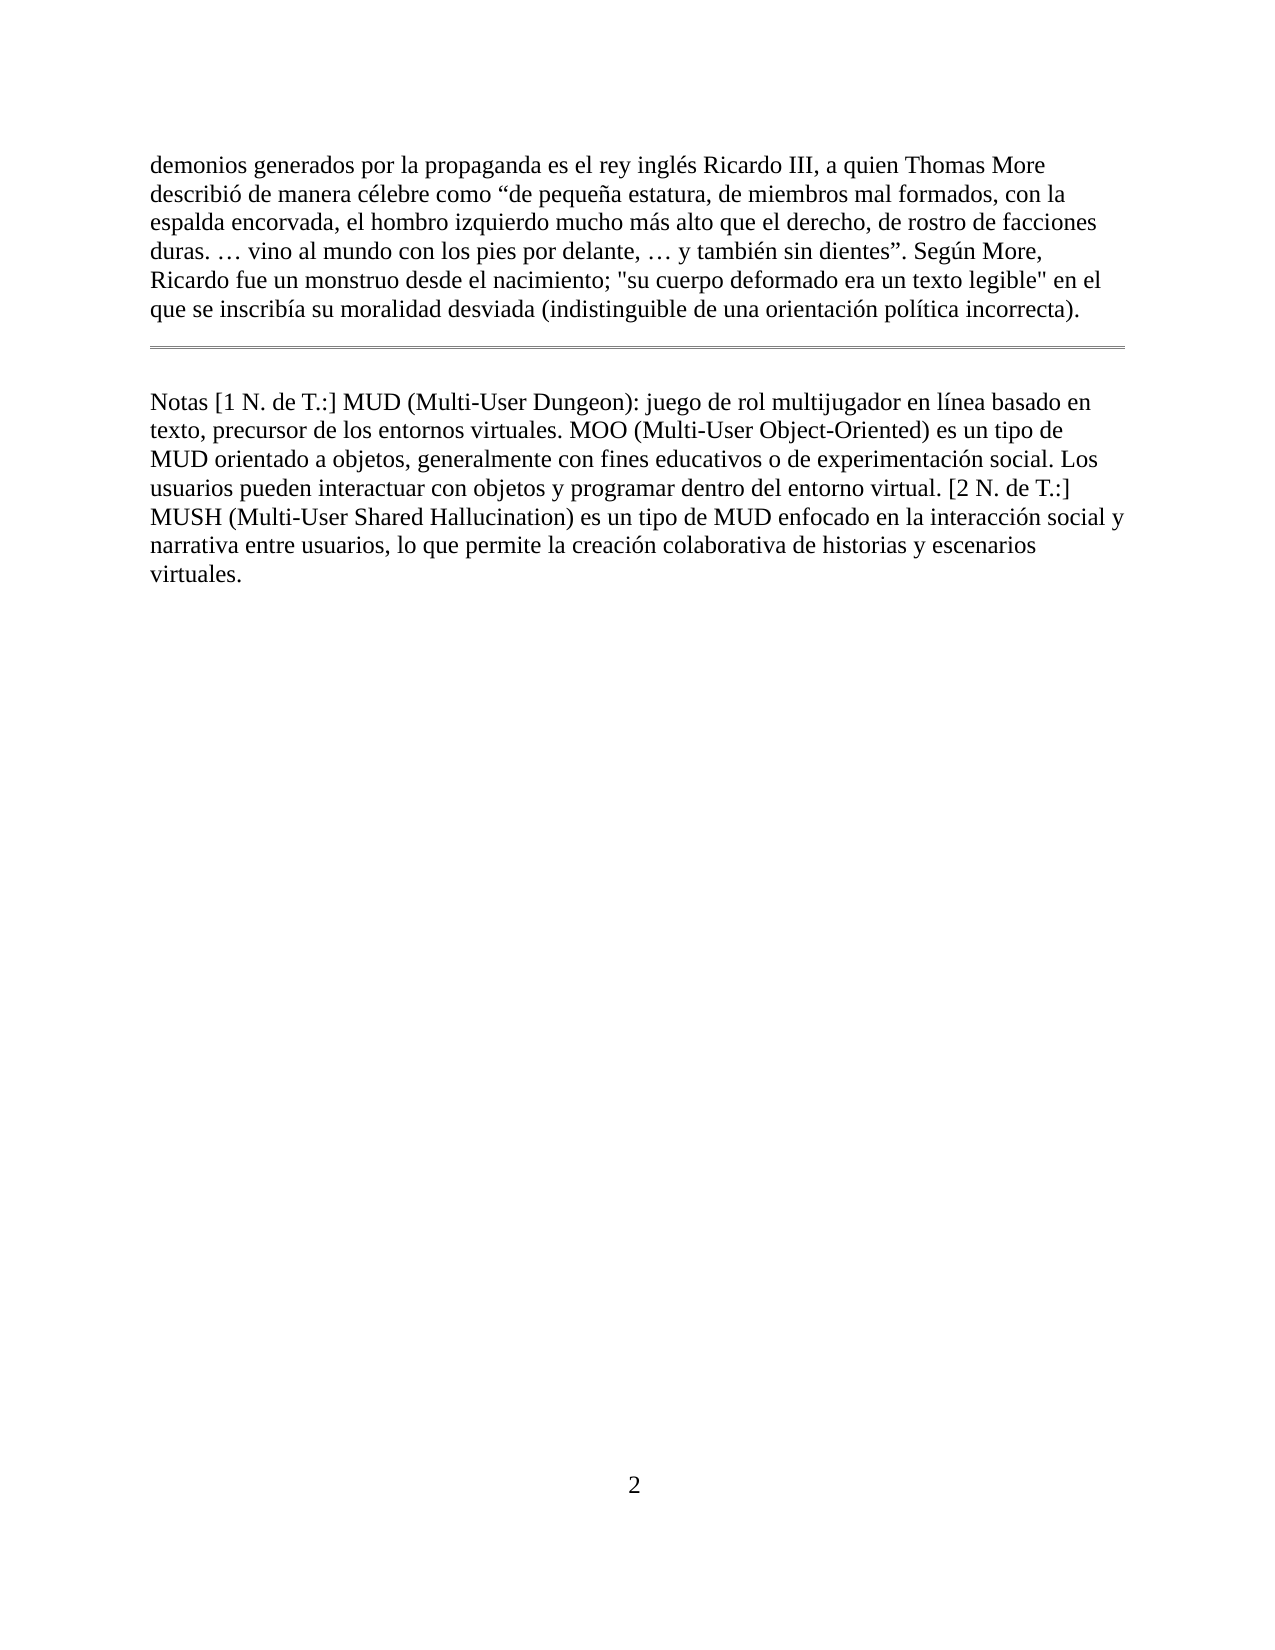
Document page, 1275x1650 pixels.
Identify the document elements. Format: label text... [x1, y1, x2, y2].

text demonios generados por la propaganda es el rey inglés Ricardo III, a quien Thomas More describió de manera célebre como “de pequeña estatura, de miembros mal formados, con la espalda encorvada, el hombro izquierdo mucho más alto que el derecho, de rostro de facciones duras. … vino al mundo con los pies por delante, … y también sin dientes”. Según More, Ricardo fue un monstruo desde el nacimiento; "su cuerpo deformado era un texto legible" en el que se inscribía su moralidad desviada (indistinguible de una orientación política incorrecta). [150, 150, 1125, 322]
text Notas [1 N. de T.:] MUD (Multi-User Dungeon): juego de rol multijugador en línea basado en texto, precursor de los entornos virtuales. MOO (Multi-User Object-Oriented) es un tipo de MUD orientado a objetos, generalmente con fines educativos o de experimentación social. Los usuarios pueden interactuar con objetos y programar dentro del entorno virtual. [2 N. de T.:] MUSH (Multi-User Shared Hallucination) es un tipo de MUD enfocado en la interacción social y narrativa entre usuarios, lo que permite la creación colaborativa de historias y escenarios virtuales. [150, 387, 1125, 588]
